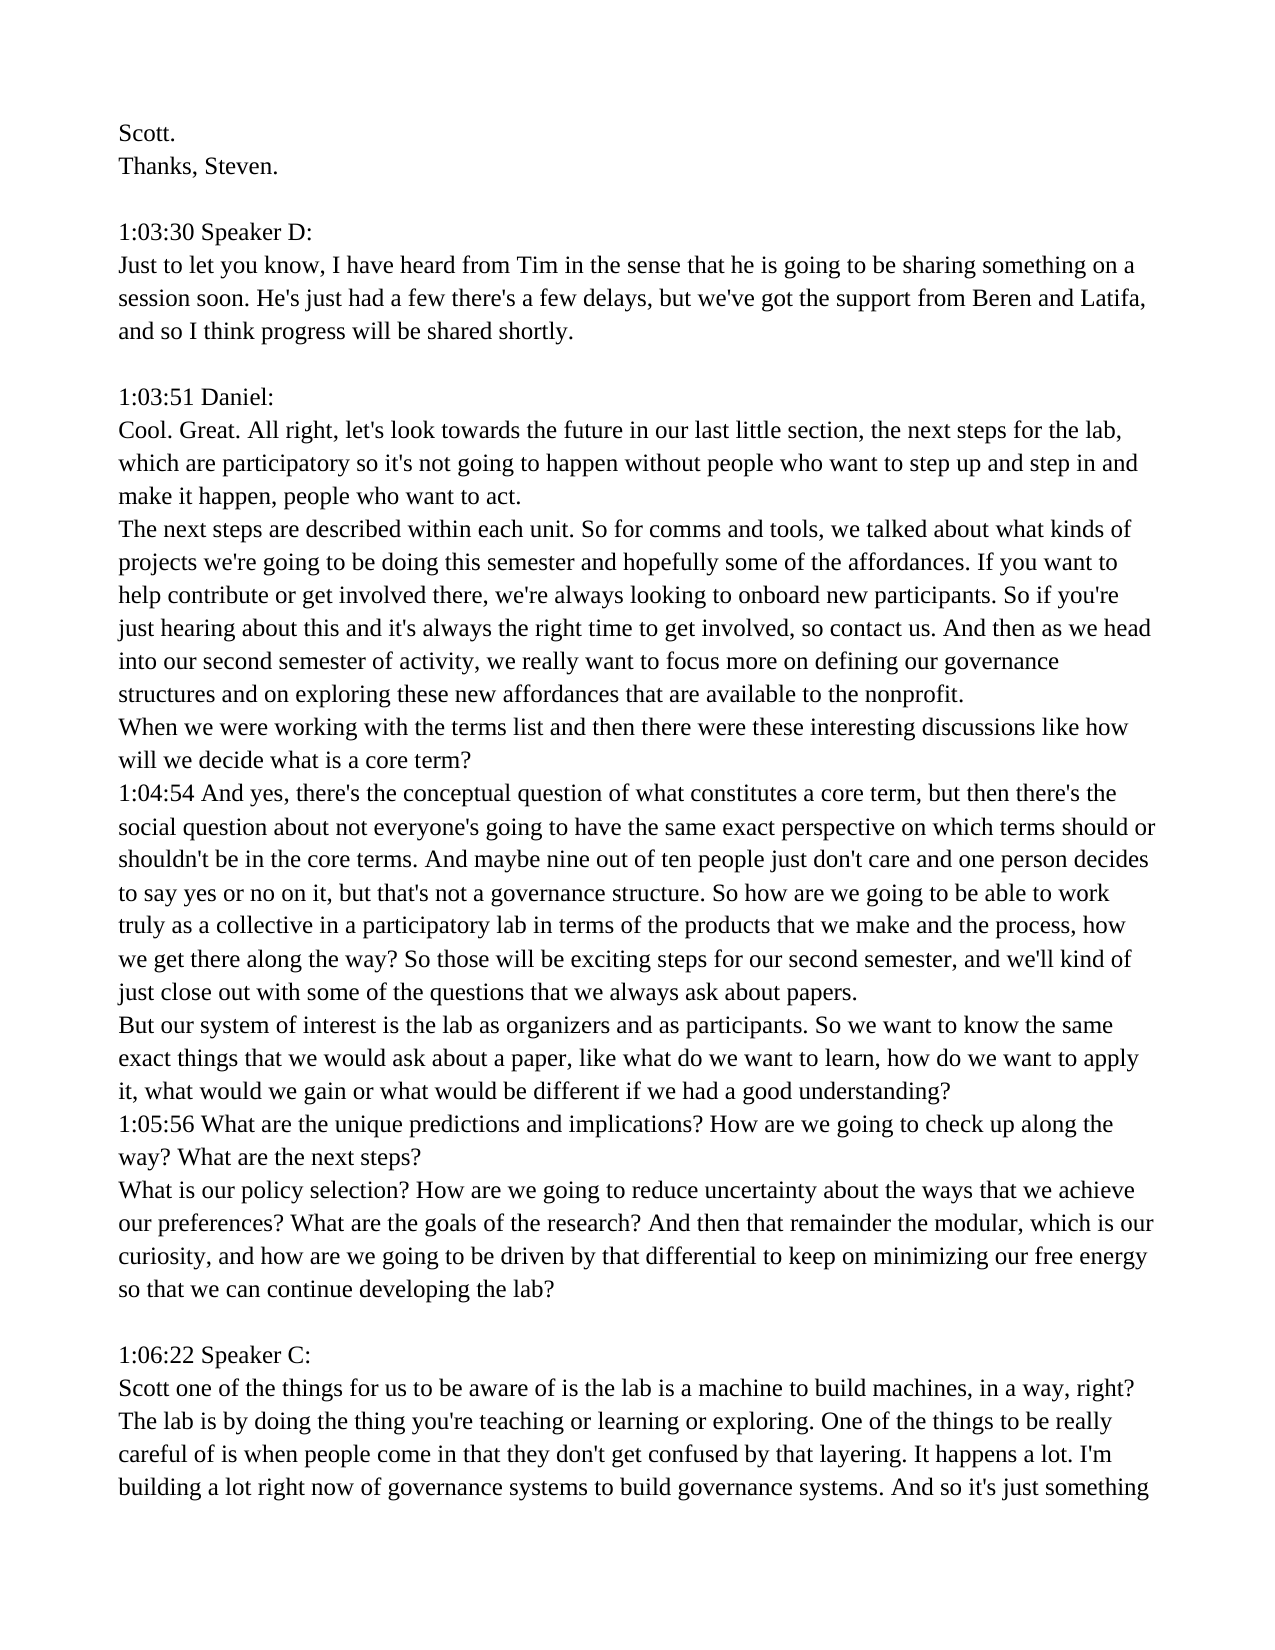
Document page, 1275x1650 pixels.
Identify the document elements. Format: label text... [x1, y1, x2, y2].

text What is our policy selection? How are we going to reduce uncertainty about the ways that we achieve our preferences? What are the goals of the research? And then that remainder the modular, which is our curiosity, and how are we going to be driven by that differential to keep on minimizing our free energy so that we can continue developing the lab? [118, 1175, 1157, 1303]
text 1:03:51 Daniel: [118, 382, 1157, 411]
text Just to let you know, I have heard from Tim in the sense that he is going to be sharing something on a session soon. He's just had a few there's a few delays, but we've got the support from Beren and Latifa, and so I think progress will be shared shortly. [118, 250, 1157, 345]
text When we were working with the terms list and then there were these interesting discussions like how will we decide what is a core term? [118, 712, 1157, 774]
text The next steps are described within each unit. So for comms and tools, we talked about what kinds of projects we're going to be doing this semester and hopefully some of the affordances. If you want to help contribute or get involved there, we're always looking to onboard new participants. So if you're just hearing about this and it's always the right time to get involved, so contact us. And then as we head into our second semester of activity, we really want to focus more on defining our governance structures and on exploring these new affordances that are available to the nonprofit. [118, 514, 1157, 708]
text 1:04:54 And yes, there's the conceptual question of what constitutes a core term, but then there's the social question about not everyone's going to have the same exact perspective on which terms should or shouldn't be in the core terms. And maybe nine out of ten people just don't care and one person decides to say yes or no on it, but that's not a governance structure. So how are we going to be able to work truly as a collective in a participatory lab in terms of the products that we make and the process, how we get there along the way? So those will be exciting steps for our second semester, and we'll kind of just close out with some of the questions that we always ask about papers. [118, 778, 1157, 1005]
text But our system of interest is the lab as organizers and as participants. So we want to know the same exact things that we would ask about a paper, like what do we want to learn, how do we want to apply it, what would we gain or what would be different if we had a good understanding? [118, 1010, 1157, 1104]
text Cool. Great. All right, let's look towards the future in our last little section, the next steps for the lab, which are participatory so it's not going to happen without people who want to step up and step in and make it happen, people who want to act. [118, 415, 1157, 510]
text 1:06:22 Speaker C: [118, 1340, 1157, 1369]
text Scott. [118, 118, 1157, 147]
text The lab is by doing the thing you're teaching or learning or exploring. One of the things to be really careful of is when people come in that they don't get confused by that layering. It happens a lot. I'm building a lot right now of governance systems to build governance systems. And so it's just something [118, 1406, 1157, 1501]
text Thanks, Steven. [118, 151, 1157, 180]
text 1:05:56 What are the unique predictions and implications? How are we going to check up along the way? What are the next steps? [118, 1109, 1157, 1171]
text 1:03:30 Speaker D: [118, 217, 1157, 246]
text Scott one of the things for us to be aware of is the lab is a machine to build machines, in a way, right? [118, 1373, 1157, 1402]
